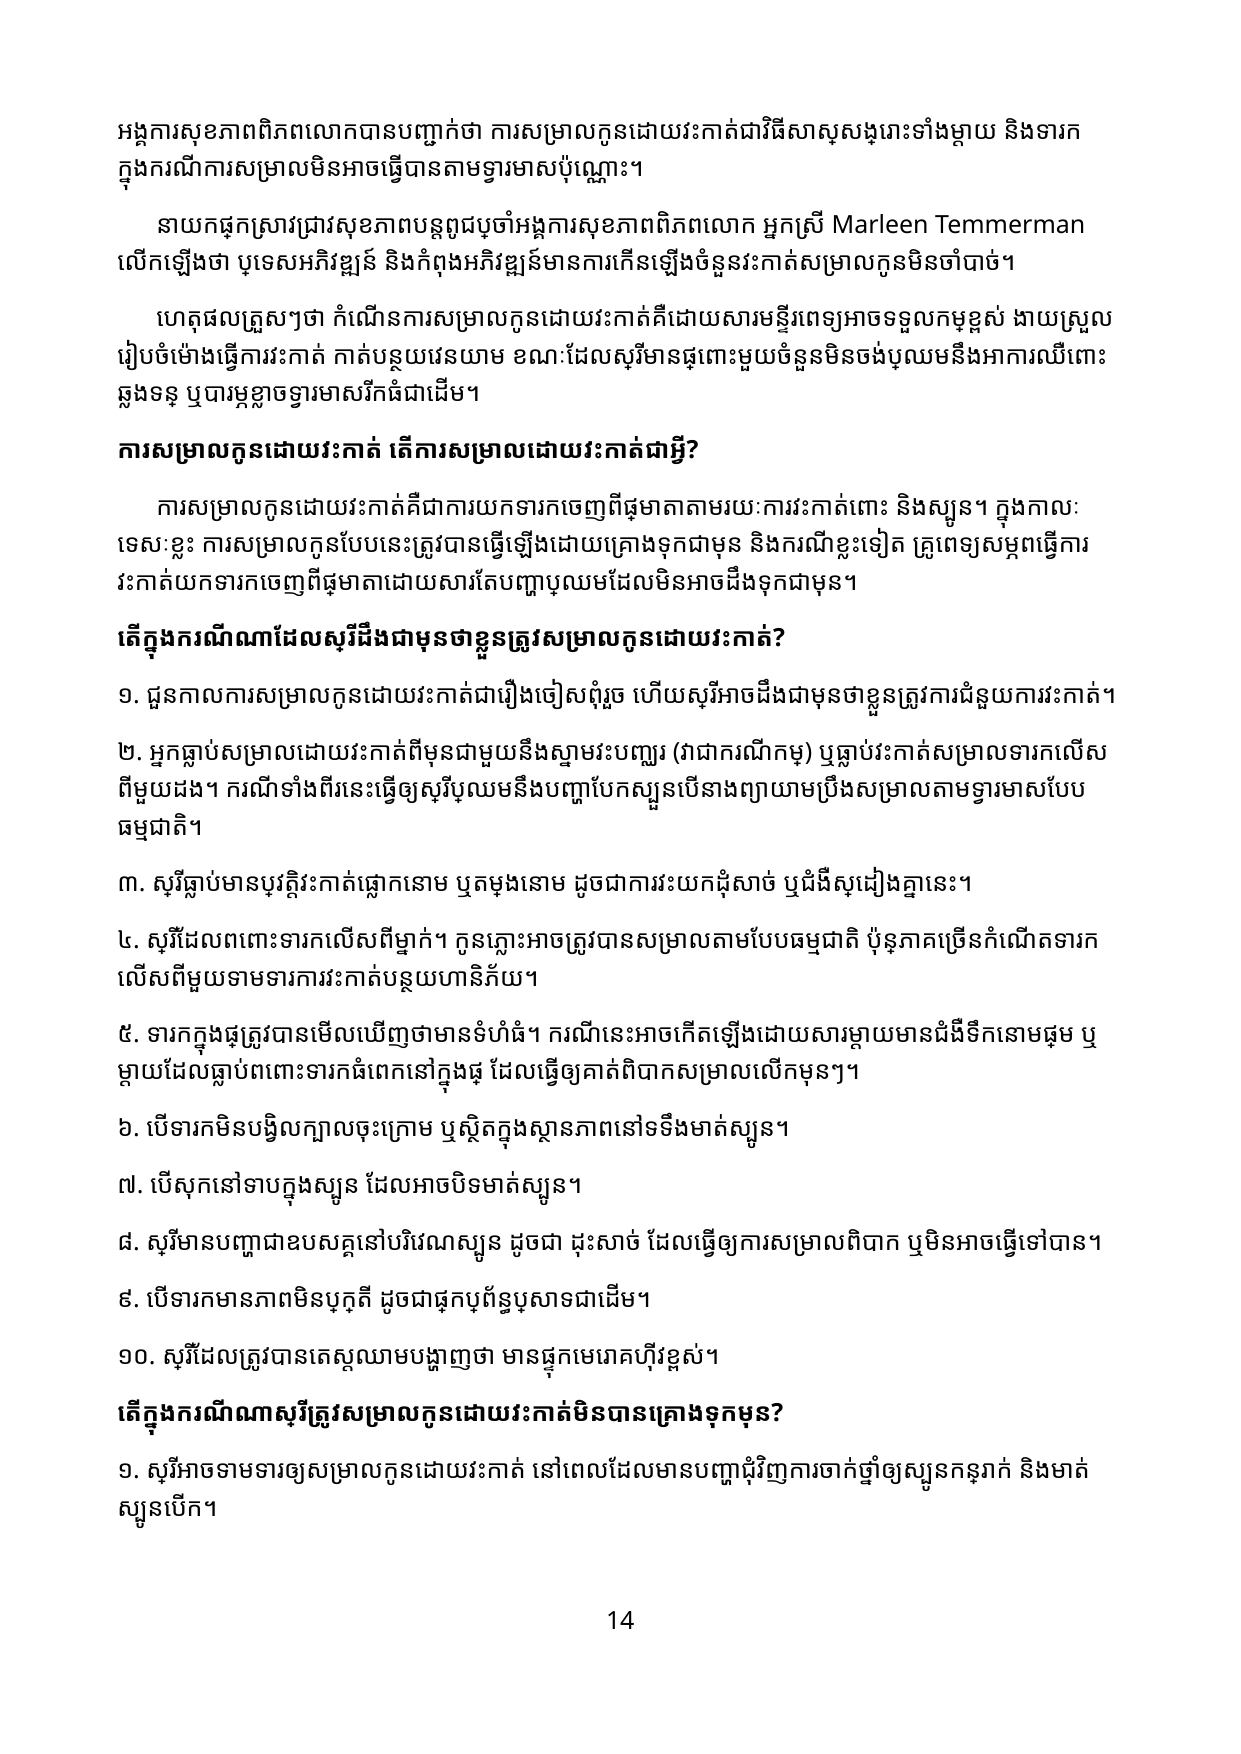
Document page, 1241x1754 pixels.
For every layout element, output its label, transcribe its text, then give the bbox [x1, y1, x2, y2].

text នាយក​ផ្នែក​ស្រាវជ្រាវ​សុខភាព​បន្តពូជ​ប្រចាំ​អង្គការ​សុខភាព​ពិភពលោក អ្នកស្រី Marleen Temmerman លើកឡើងថា ​ប្រទេស​អភិវឌ្ឍន៍ និង​កំពុង​អភិវឌ្ឍន៍មានការកើនឡើង​ចំនួន​​វះកាត់​សម្រាល​កូន​មិនចាំបាច់។ [117, 206, 1123, 281]
text តើក្នុងករណីណា​ដែល​ស្ត្រី​ដឹង​ជាមុន​ថា​ខ្លួន​ត្រូវ​សម្រាល​កូន​ដោយ​វះកាត់​? [117, 619, 1123, 656]
text ១. ជួនកាល​ការ​សម្រាល​កូន​ដោយ​វះ​កាត់​ជា​រឿង​ចៀស​ពុំរួច ហើយ​ស្ត្រី​អាចដឹង​ជាមុន​ថា​ខ្លួន​ត្រូវការ​ជំនួយ​ការវះកាត់។ [117, 677, 1123, 713]
text ៥. ទារក​ក្នុង​ផ្ទៃ​ត្រូវ​បាន​មើល​ឃើញ​ថា​មានទំហំធំ។ ករណី​នេះ​អាច​កើត​ឡើង​ដោយសារ​ម្ដាយមាន​ជំងឺទឹកនោម​​ផ្អែម ឬ​ម្ដាយ​ដែល​ធ្លាប់ពពោះ​ទារក​ធំពេក​នៅ​ក្នុង​ផ្ទៃ ដែល​ធ្វើ​ឲ្យ​គាត់​ពិបាក​សម្រាល​លើកមុនៗ។ [117, 1016, 1123, 1090]
text ៦. បើទារក​មិន​បង្វិល​ក្បាល​ចុះ​ក្រោម ឬ​ស្ថិតក្នុង​ស្ថានភាព​នៅ​ទទឹង​មាត់ស្បូន។ [117, 1109, 1123, 1146]
text ៣. ស្ត្រី​ធ្លាប់​មាន​ប្រវត្តិ​វះកាត់​ផ្លោក​នោម ឬ​តម្រងនោម ​ដូច​ជា​ការ​វះ​យក​ដុំ​សាច់ ឬ​ជំងឺ​ស្រដៀង​គ្នានេះ។ [117, 865, 1123, 902]
text តើក្នុងករណីណា​ស្ត្រី​ត្រូវ​សម្រាល​កូនដោយ​វះកាត់​មិន​បាន​គ្រោង​ទុក​មុន​? [117, 1395, 1123, 1432]
text ការ​សម្រាល​កូន​ដោយវះកាត់​គឺ​ជា​ការយក​ទារកចេញពី​ផ្ទៃ​មាតា​តាមរយៈ​ការ​វះកាត់​ពោះ និង​ស្បូន។ ក្នុង​កាលៈ​ទេសៈ​ខ្លះ ការ​សម្រាលកូន​បែបនេះ​ត្រូវ​បាន​ធ្វើឡើង​ដោយ​គ្រោង​ទុក​ជា​មុន និង​ករណី​ខ្លះ​ទៀត​ គ្រូពេទ្យ​សម្ភព​ធ្វើការ​វះកាត់​យកទារក​ចេញ​ពី​ផ្ទៃ​មាតា​ដោយសារ​តែ​បញ្ហា​ប្រឈម​ដែល​មិន​អាច​ដឹង​ទុកជា​មុន។ [117, 488, 1123, 600]
text ​ ហេតុផល​ត្រួសៗ​ថា កំណើន​ការ​សម្រាលកូន​ដោយ​វះកាត់​គឺ​ដោយ​សារមន្ទីរពេទ្យ​អាច​ទទួល​កម្រៃខ្ពស់ ងាយ​ស្រួល​រៀបចំ​ម៉ោង​ធ្វើការ​វះកាត់ កាត់​បន្ថយវេន​យាម ខណៈ​ដែល​ស្ត្រី​មាន​ផ្ទៃ​ពោះ​មួយចំនួន​មិនចង់​ប្រឈម​នឹង​អាការឈឺពោះ​ឆ្លង​ទន្លេ ឬ​បារម្ភខ្លាច​ទ្វារមាស​រី​កធំជាដើម។ [117, 300, 1123, 412]
text ៤. ស្ត្រី​ដែល​ពពោះ​ទារក​លើស​ពី​ម្នាក់។ កូនភ្លោះ​អាច​ត្រូវ​បាន​សម្រាល​តាម​បែបធម្មជាតិ ប៉ុន្តែ​ភាគច្រើន​កំណើត​ទារក​លើស​ពី​មួយ​ទាមទារ​ការ​វះកាត់បន្ថយ​ហានិភ័យ​។​ [117, 922, 1123, 996]
text ៩. បើ​ទារក​មាន​ភាព​មិន​ប្រក្រតី ដូច​ជាផ្នែកប្រព័ន្ធ​ប្រសាទ​ជាដើម។ [117, 1281, 1123, 1318]
text អង្គការ​សុខភាព​ពិភពលោក​បាន​បញ្ជាក់ថា ការ​សម្រាល​កូន​ដោយ​វះកាត់​ជាវិធី​សាស្ត្រសង្គ្រោះទាំង​ម្ដាយ និង​​ទារក ក្នុងករណី​ការ​សម្រាល​មិន​អាច​ធ្វើបាន​តាម​ទ្វារមាស​ប៉ុណ្ណោះ​។ [117, 117, 1123, 187]
text ៧. ​បើ​សុកនៅ​ទាបក្នុង​ស្បូន ដែល​អាច​បិទមាត់ស្បូន​។ [117, 1166, 1123, 1203]
text ការ​សម្រាល​កូន​ដោយវះកាត់ តើ​ការ​សម្រាល​ដោយ​វះកាត់ជា​អ្វី? [117, 431, 1123, 468]
text ៨. ស្ត្រី​មាន​បញ្ហា​ជា​ឧបសគ្គ​នៅ​បរិវេណស្បូន​ ដូចជា ដុះសាច់ ដែល​ធ្វើ​ឲ្យ​ការ​សម្រាលពិបាក ឬ​មិនអាច​ធ្វើ​ទៅបាន។ [117, 1223, 1123, 1261]
text ១០. ស្ត្រី​ដែល​ត្រូវបាន​តេស្តឈាម​បង្ហាញថា​ មានផ្ទុក​មេរោគ​ហ៊ីវ​ខ្ពស់។ [117, 1338, 1123, 1375]
text ២. អ្នកធ្លាប់​សម្រាល​ដោយ​វះកាត់​ពីមុន​ជាមួយនឹងស្នាម​វះ​បញ្ឈរ (វា​ជាករណីកម្រ) ឬ​ធ្លាប់វះកាត់​សម្រាល​ទារក​លើស​ពី​មួយដង។ ករណីទាំង​ពីរ​នេះ​ធ្វើ​ឲ្យ​ស្ត្រី​ប្រឈម​នឹង​បញ្ហា​បែកស្បួន​បើនាង​ព្យាយាមប្រឹង​សម្រាល​តាម​ទ្វារ​មាស​បែបធម្មជាតិ។ [117, 734, 1123, 845]
text ១. ស្ត្រី​អាច​ទាមទារ​ឲ្យ​សម្រាល​កូន​ដោយ​វះកាត់ នៅពេល​ដែល​មានបញ្ហា​ជុំវិញការ​ចាក់ថ្នាំឲ្យ​ស្បូនកន្ត្រាក់​ និង​មាត់​ស្បូនបើក។ [117, 1452, 1123, 1526]
